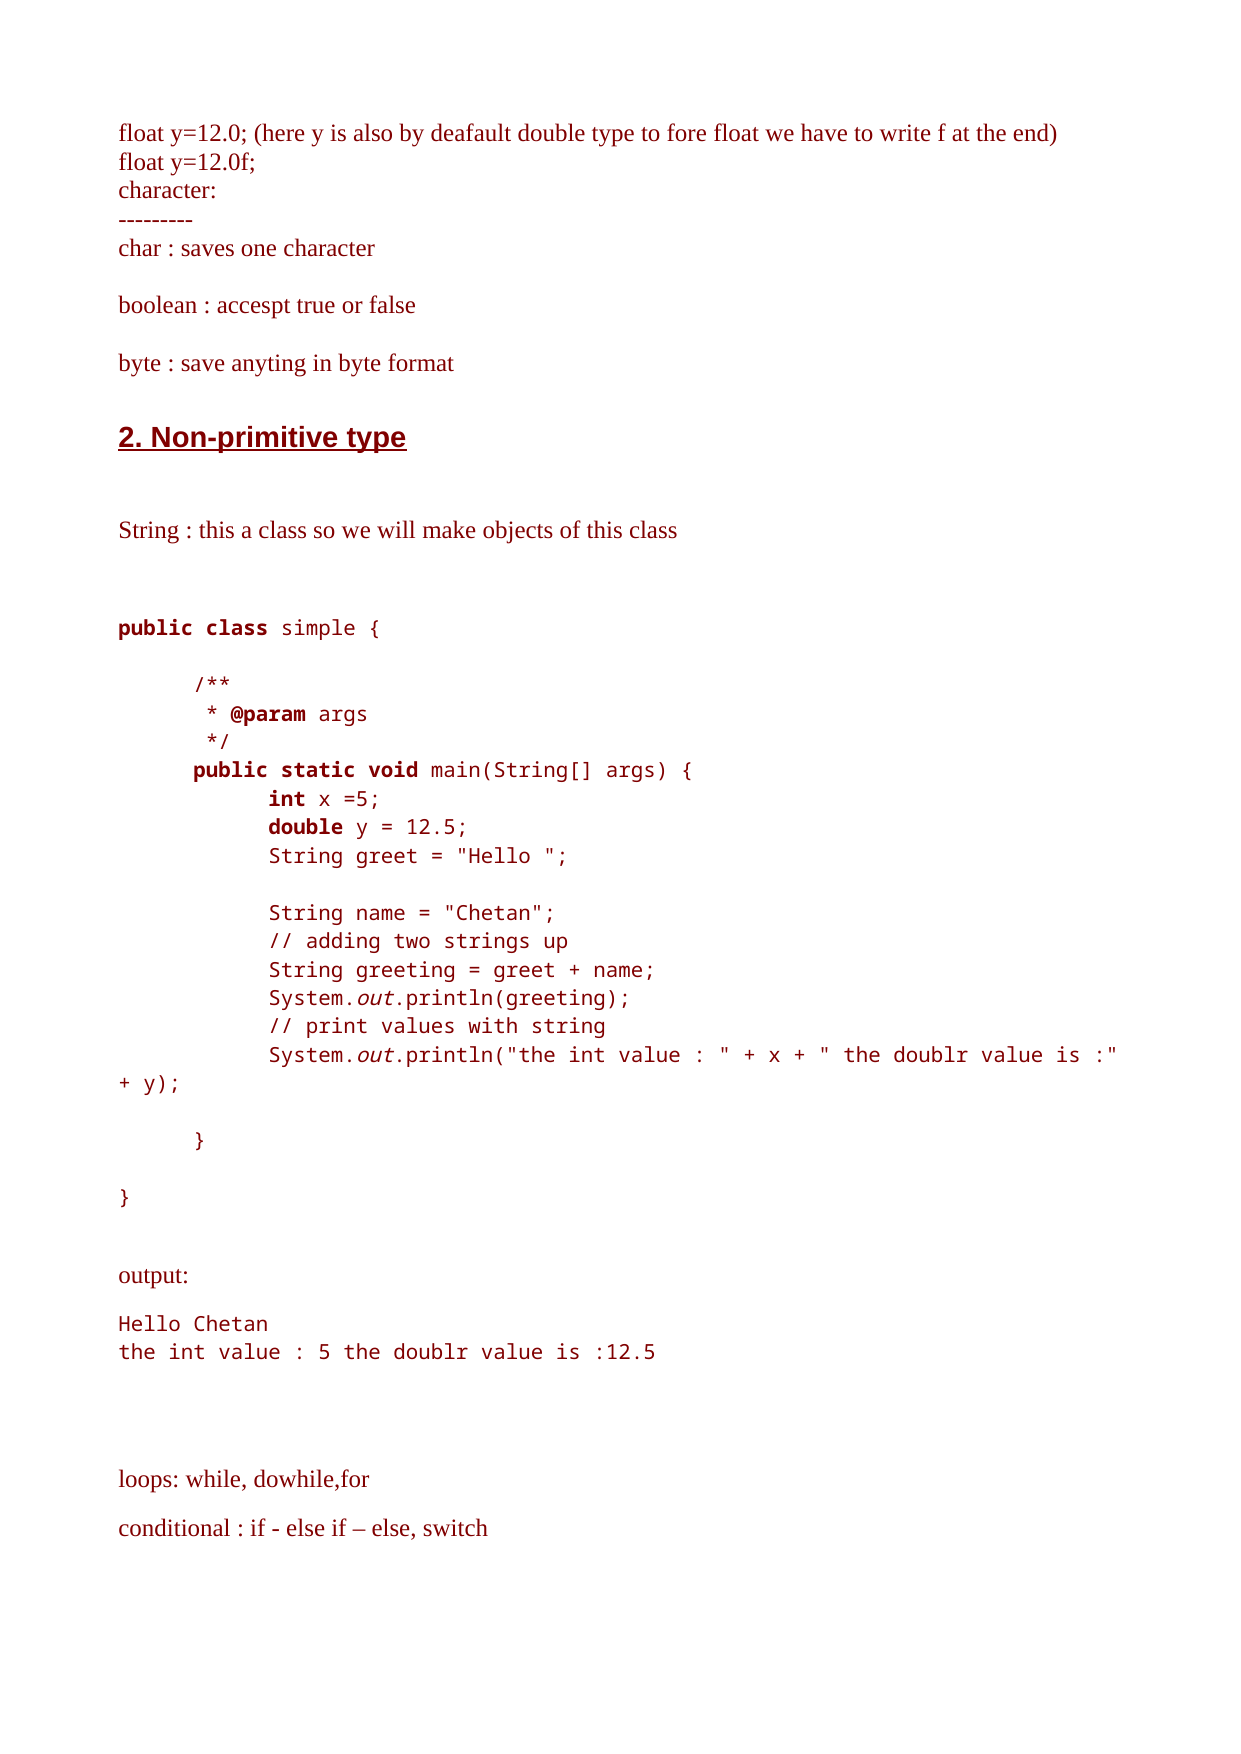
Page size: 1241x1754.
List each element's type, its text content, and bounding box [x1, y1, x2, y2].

subtitle 2. Non-primitive type [118, 420, 1122, 454]
text String greeting = greet + name; [118, 955, 1122, 983]
text // print values with string [118, 1012, 1122, 1040]
text --------- [118, 204, 1122, 233]
text loops: while, dowhile,for [118, 1464, 1122, 1492]
text boolean : accespt true or false [118, 291, 1122, 319]
text int x =5; [118, 784, 1122, 812]
text char : saves one character [118, 233, 1122, 262]
text System.out.println(greeting); [118, 983, 1122, 1012]
text // adding two strings up [118, 926, 1122, 955]
text conditional : if - else if – else, switch [118, 1513, 1122, 1542]
text character: [118, 176, 1122, 204]
text float y=12.0; (here y is also by deafault double type to fore float we have to write f at the end) [118, 118, 1122, 147]
text String name = "Chetan"; [118, 898, 1122, 926]
text double y = 12.5; [118, 812, 1122, 841]
text System.out.println("the int value : " + x + " the doublr value is :" + y); [118, 1040, 1122, 1097]
text String greet = "Hello "; [118, 841, 1122, 869]
text public class simple { [118, 613, 1122, 642]
text * @param args [118, 699, 1122, 727]
text */ [118, 727, 1122, 756]
text byte : save anyting in byte format [118, 348, 1122, 377]
text } [118, 1182, 1122, 1211]
text } [118, 1125, 1122, 1154]
text float y=12.0f; [118, 147, 1122, 176]
text public static void main(String[] args) { [118, 756, 1122, 784]
text /** [118, 670, 1122, 699]
text String : this a class so we will make objects of this class [118, 515, 1122, 544]
text output: [118, 1260, 1122, 1288]
text the int value : 5 the doublr value is :12.5 [118, 1337, 1122, 1366]
text Hello Chetan [118, 1309, 1122, 1337]
